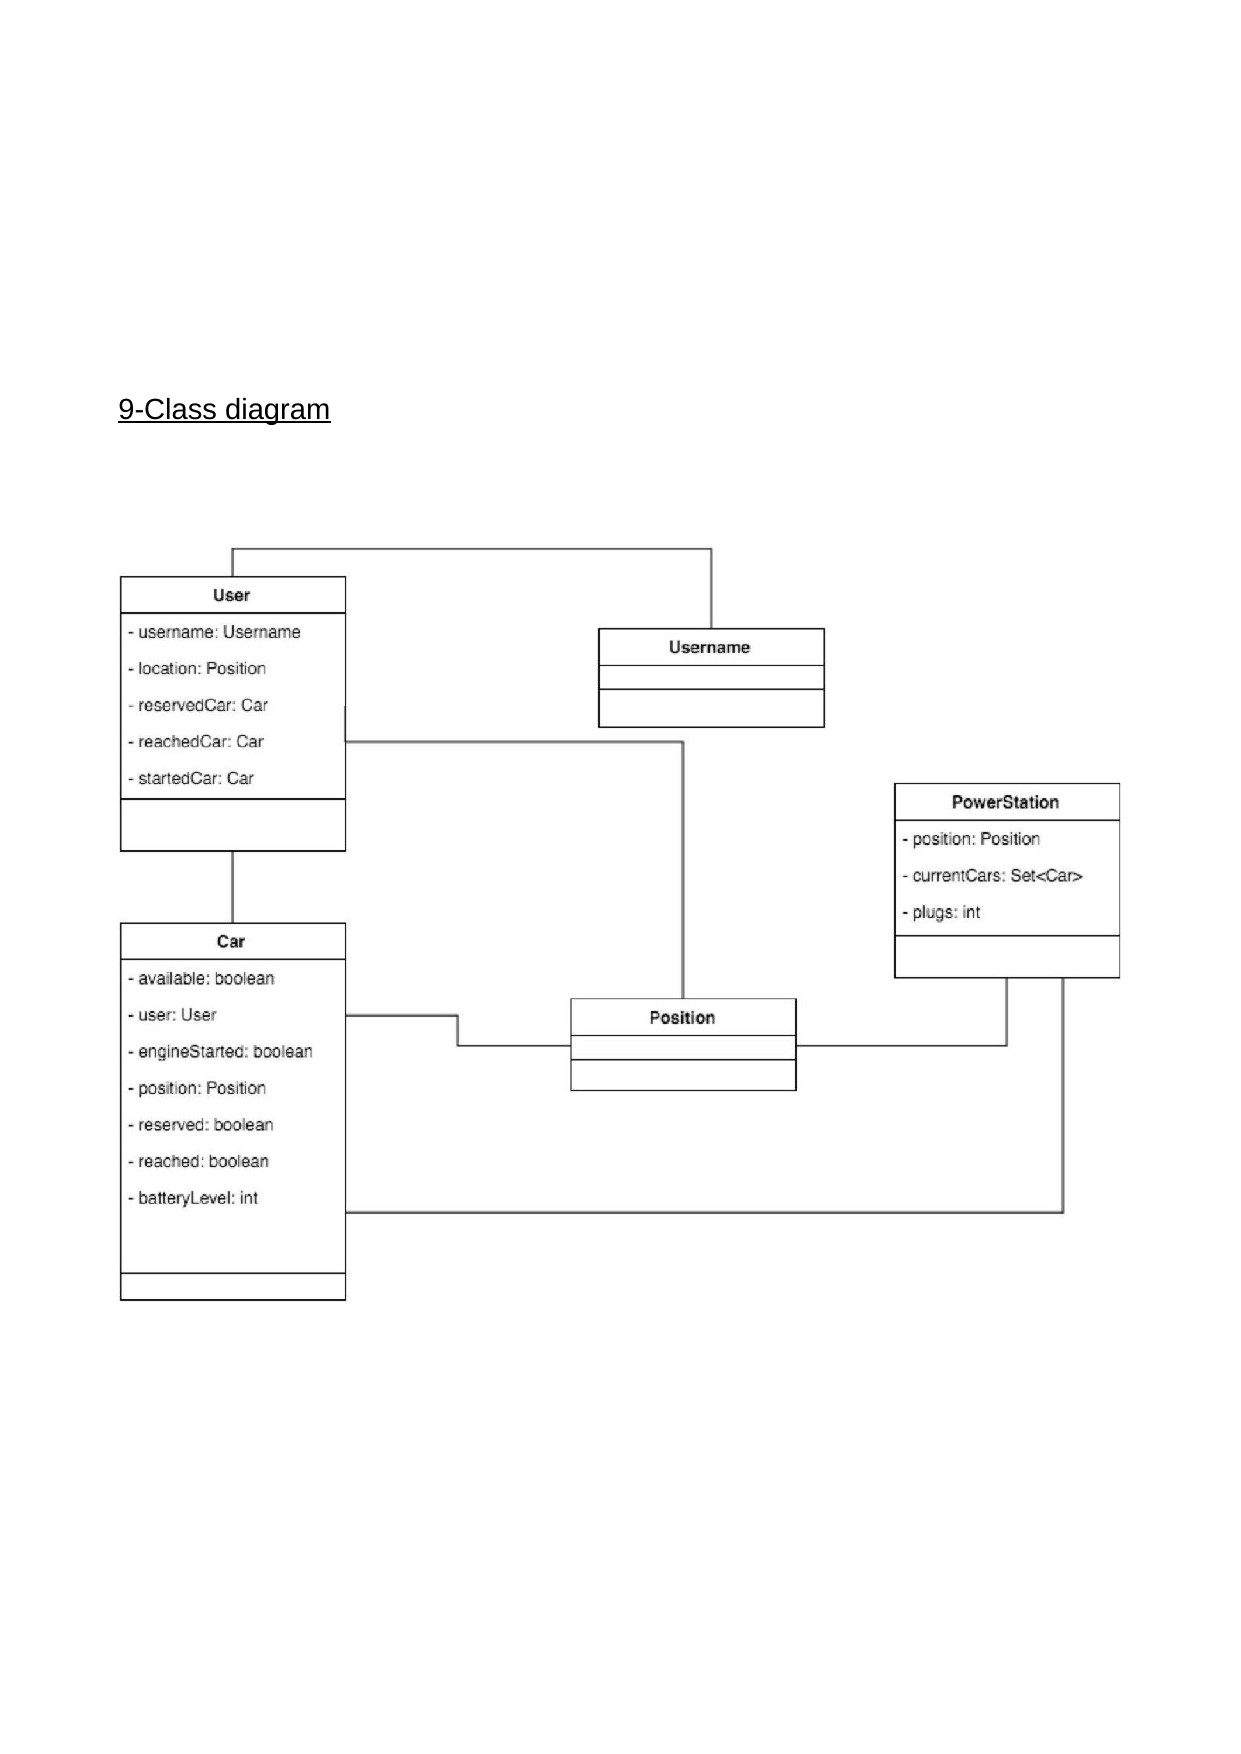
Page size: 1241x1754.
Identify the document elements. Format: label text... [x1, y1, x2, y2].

picture [118, 546, 1123, 1302]
text 9-Class diagram [118, 392, 1122, 425]
